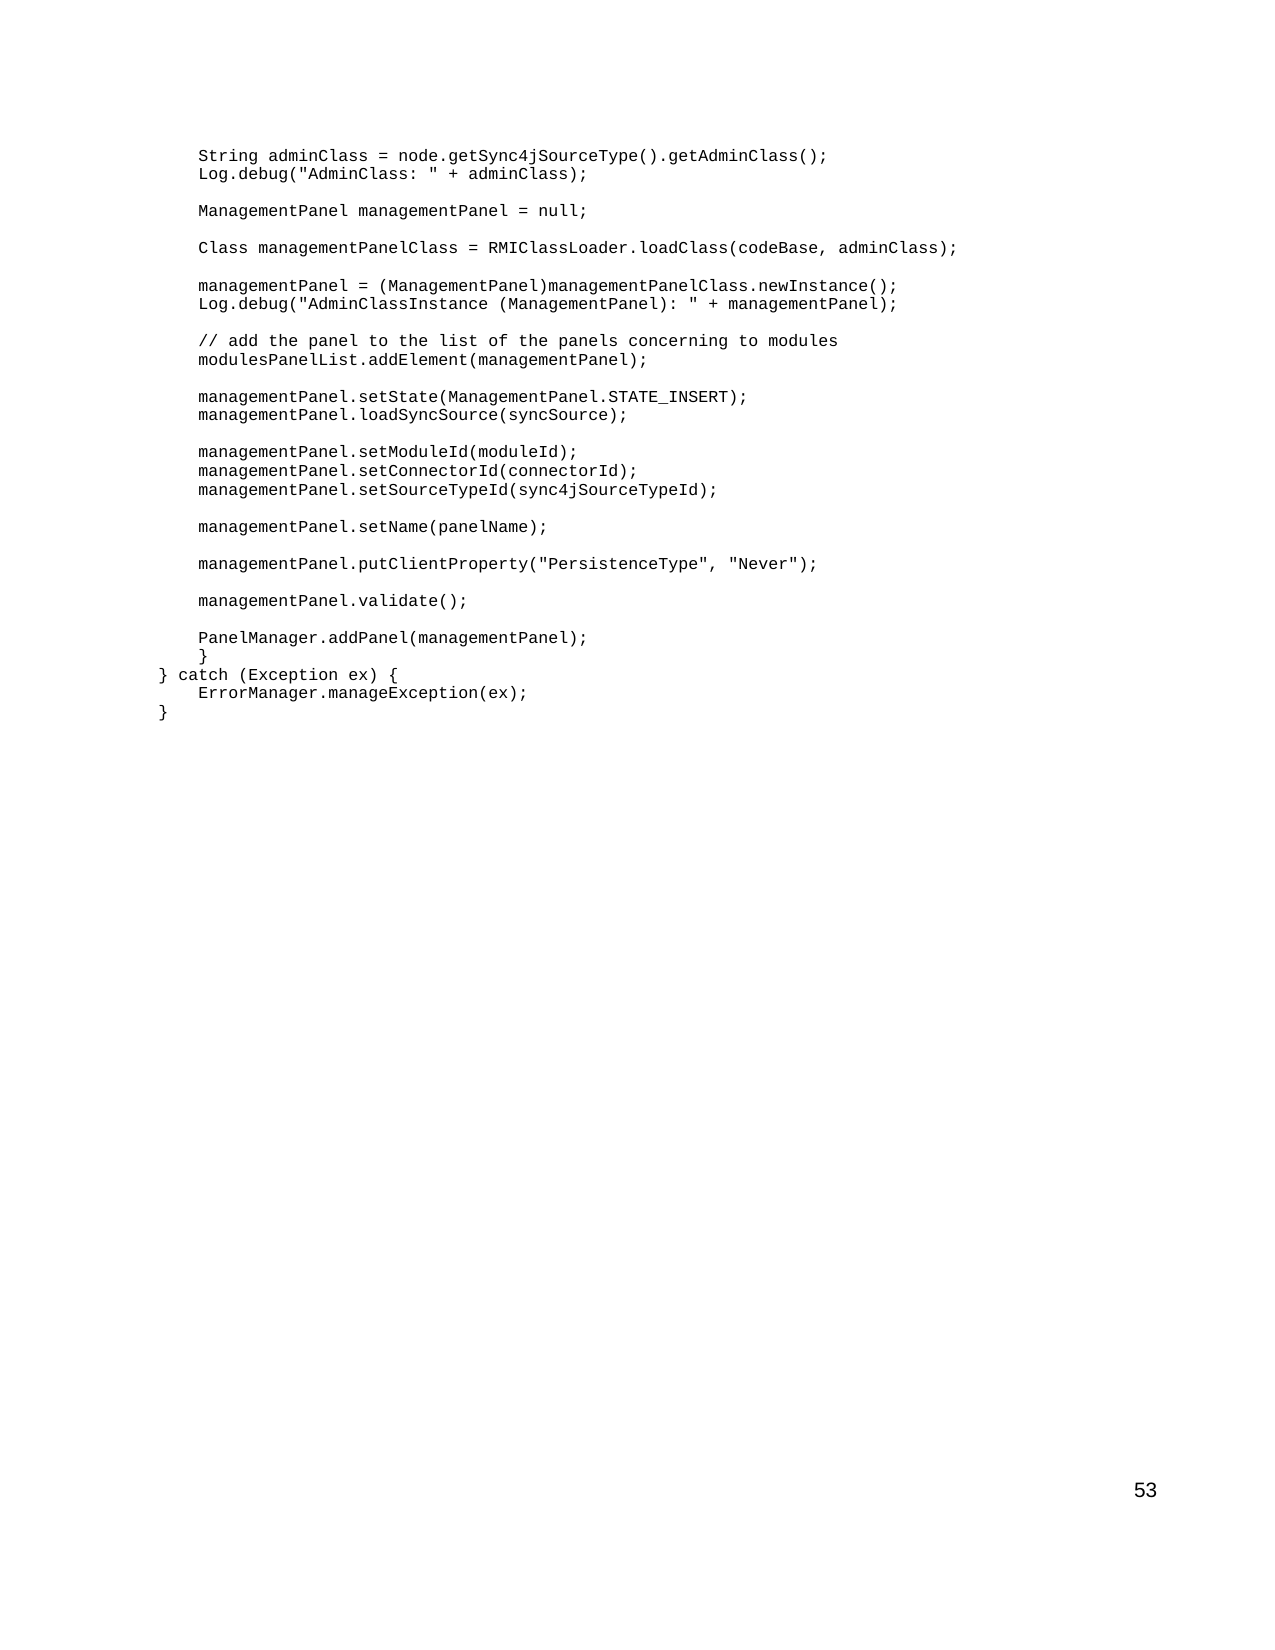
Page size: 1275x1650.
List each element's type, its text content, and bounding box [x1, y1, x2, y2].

text String adminClass = node.getSync4jSourceType().getAdminClass(); Log.debug("AdminClass: " + adminClass); ManagementPanel managementPanel = null; Class managementPanelClass = RMIClassLoader.loadClass(codeBase, adminClass); managementPanel = (ManagementPanel)managementPanelClass.newInstance(); Log.debug("AdminClassInstance (ManagementPanel): " + managementPanel); // add the panel to the list of the panels concerning to modules modulesPanelList.addElement(managementPanel); managementPanel.setState(ManagementPanel.STATE_INSERT); managementPanel.loadSyncSource(syncSource); managementPanel.setModuleId(moduleId); managementPanel.setConnectorId(connectorId); managementPanel.setSourceTypeId(sync4jSourceTypeId); managementPanel.setName(panelName); managementPanel.putClientProperty("PersistenceType", "Never"); managementPanel.validate(); PanelManager.addPanel(managementPanel); } } catch (Exception ex) { ErrorManager.manageException(ex); } [118, 148, 1157, 746]
